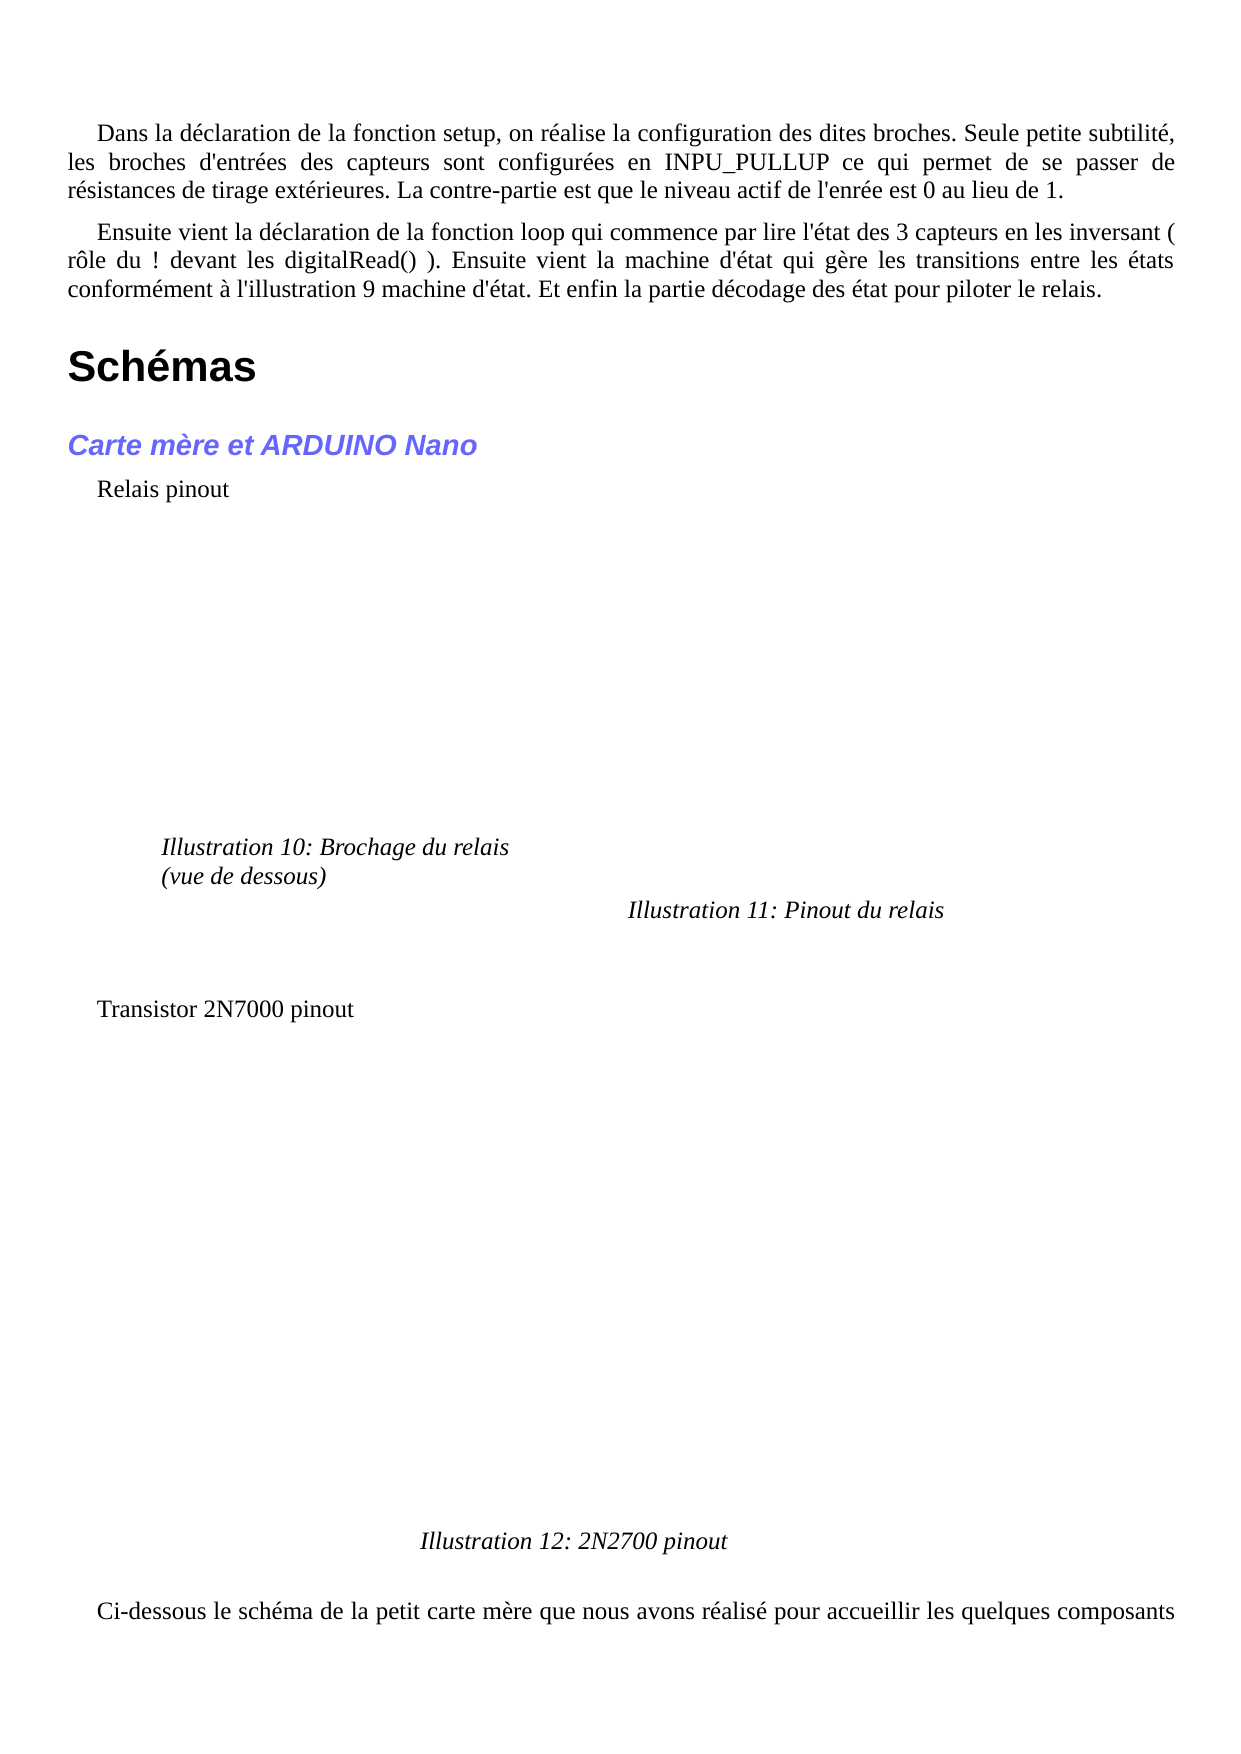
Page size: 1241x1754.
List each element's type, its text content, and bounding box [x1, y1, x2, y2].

table_header [67, 515, 622, 953]
text Transistor 2N7000 pinout [67, 994, 1177, 1023]
text Illustration 12: 2N2700 pinout [420, 1048, 824, 1555]
subtitle Carte mère et ARDUINO Nano [67, 428, 1177, 461]
table_header [622, 515, 1177, 953]
text Ensuite vient la déclaration de la fonction loop qui commence par lire l'état des 3 capteurs en les inversant ( rôle du ! devant les digitalRead() ). Ensuite vient la machine d'état qui gère les transitions entre les états conformément à l'illustration 9 machine d'état. Et enfin la partie décodage des état pour piloter le relais. [67, 217, 1177, 303]
text Ci-dessous le schéma de la petit carte mère que nous avons réalisé pour accueillir les quelques composants [67, 1596, 1177, 1625]
text Relais pinout [67, 474, 1177, 503]
subtitle Schémas [67, 341, 1177, 390]
text Dans la déclaration de la fonction setup, on réalise la configuration des dites broches. Seule petite subtilité, les broches d'entrées des capteurs sont configurées en INPU_PULLUP ce qui permet de se passer de résistances de tirage extérieures. La contre-partie est que le niveau actif de l'enrée est 0 au lieu de 1. [67, 118, 1177, 204]
